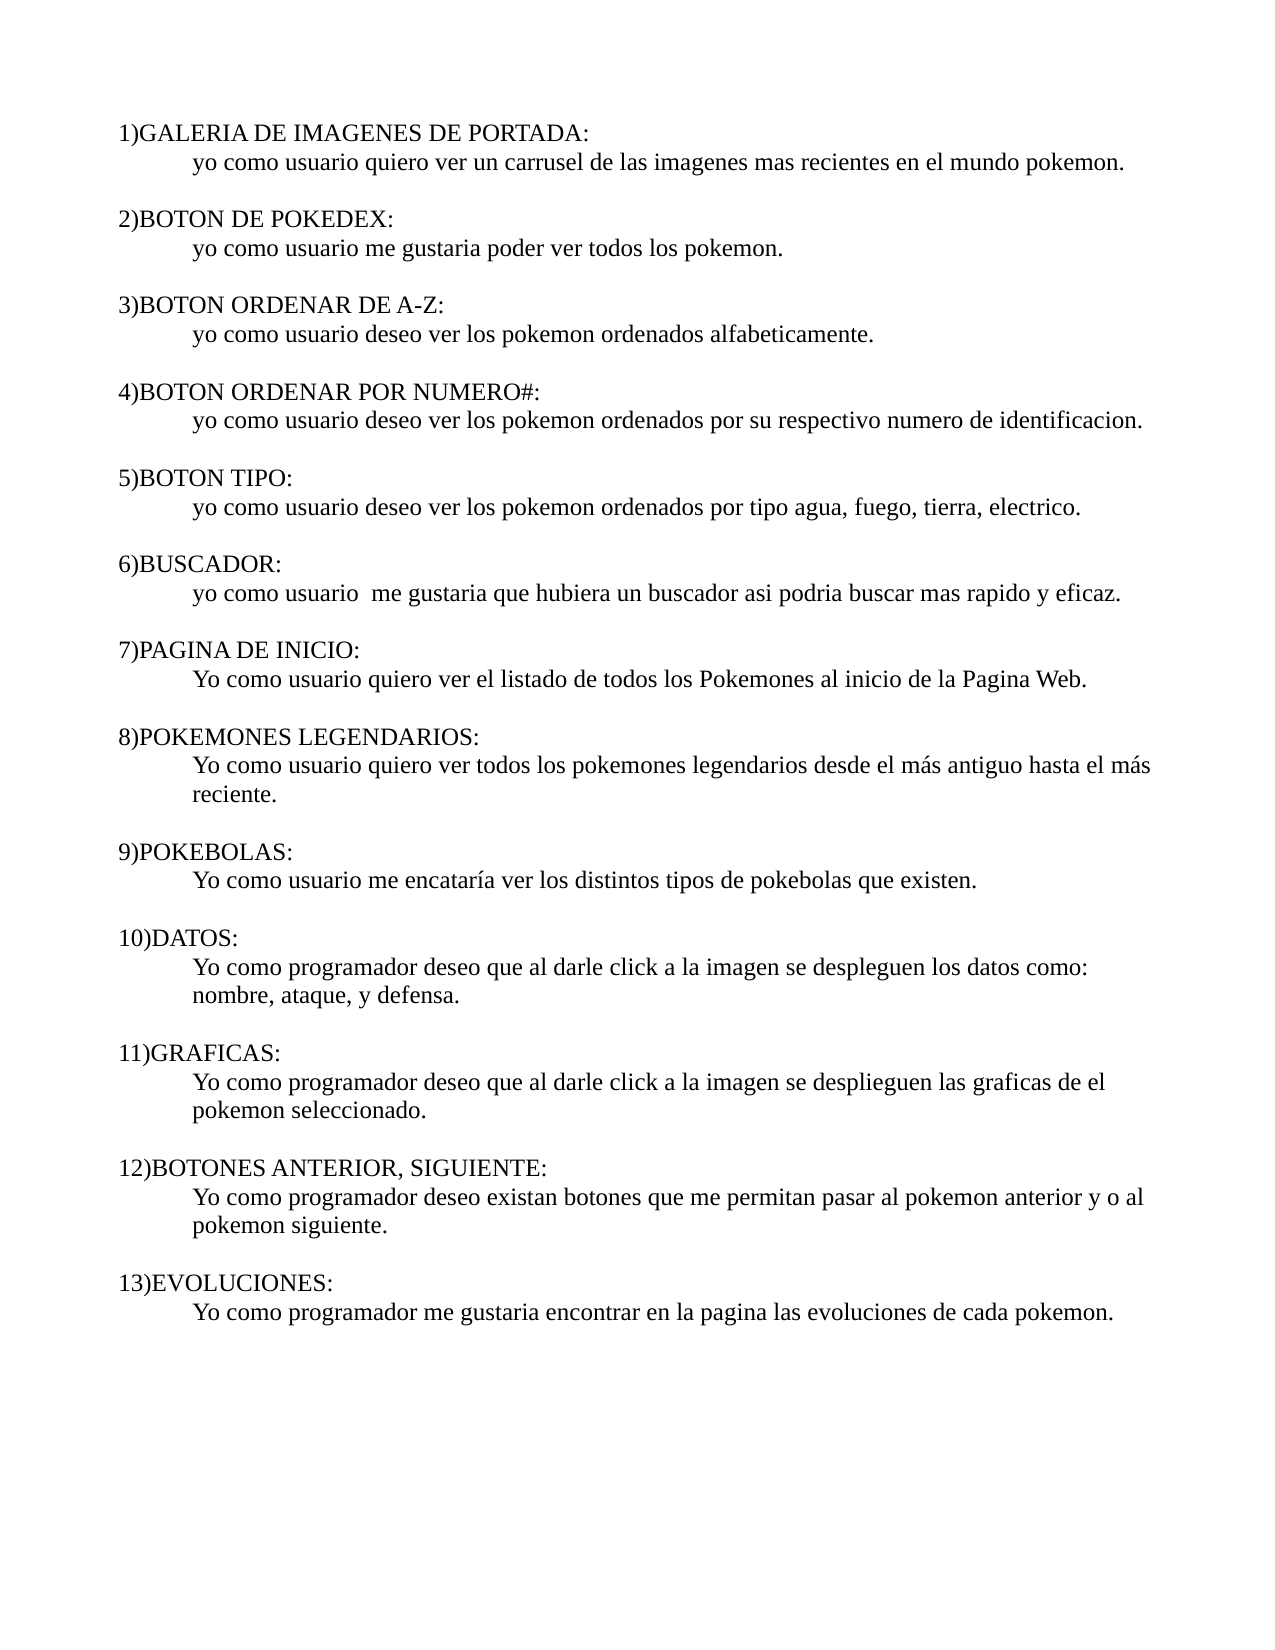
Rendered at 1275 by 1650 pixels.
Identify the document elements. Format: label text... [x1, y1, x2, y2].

text yo como usuario quiero ver un carrusel de las imagenes mas recientes en el mundo pokemon. [118, 147, 1157, 176]
text 10)DATOS: [118, 923, 1157, 952]
text yo como usuario me gustaria poder ver todos los pokemon. [118, 233, 1157, 262]
text 1)GALERIA DE IMAGENES DE PORTADA: [118, 118, 1157, 147]
text yo como usuario deseo ver los pokemon ordenados por su respectivo numero de identificacion. [118, 406, 1157, 434]
text 8)POKEMONES LEGENDARIOS: [118, 722, 1157, 751]
text yo como usuario me gustaria que hubiera un buscador asi podria buscar mas rapido y eficaz. [118, 578, 1157, 607]
text yo como usuario deseo ver los pokemon ordenados por tipo agua, fuego, tierra, electrico. [118, 492, 1157, 521]
text Yo como usuario quiero ver todos los pokemones legendarios desde el más antiguo hasta el más reciente. [118, 751, 1157, 808]
text Yo como programador deseo existan botones que me permitan pasar al pokemon anterior y o al pokemon siguiente. [118, 1182, 1157, 1239]
text 2)BOTON DE POKEDEX: [118, 204, 1157, 233]
text 12)BOTONES ANTERIOR, SIGUIENTE: [118, 1153, 1157, 1182]
text 11)GRAFICAS: [118, 1038, 1157, 1067]
text 3)BOTON ORDENAR DE A-Z: [118, 291, 1157, 319]
text 5)BOTON TIPO: [118, 463, 1157, 492]
text Yo como programador deseo que al darle click a la imagen se desplieguen las graficas de el pokemon seleccionado. [118, 1067, 1157, 1124]
text 9)POKEBOLAS: [118, 837, 1157, 866]
text Yo como programador me gustaria encontrar en la pagina las evoluciones de cada pokemon. [118, 1297, 1157, 1326]
text 7)PAGINA DE INICIO: [118, 636, 1157, 664]
text yo como usuario deseo ver los pokemon ordenados alfabeticamente. [118, 319, 1157, 348]
text Yo como usuario me encataría ver los distintos tipos de pokebolas que existen. [118, 866, 1157, 894]
text 4)BOTON ORDENAR POR NUMERO#: [118, 377, 1157, 406]
text Yo como programador deseo que al darle click a la imagen se despleguen los datos como: nombre, ataque, y defensa. [118, 952, 1157, 1009]
text Yo como usuario quiero ver el listado de todos los Pokemones al inicio de la Pagina Web. [118, 664, 1157, 693]
text 13)EVOLUCIONES: [118, 1268, 1157, 1297]
text 6)BUSCADOR: [118, 549, 1157, 578]
